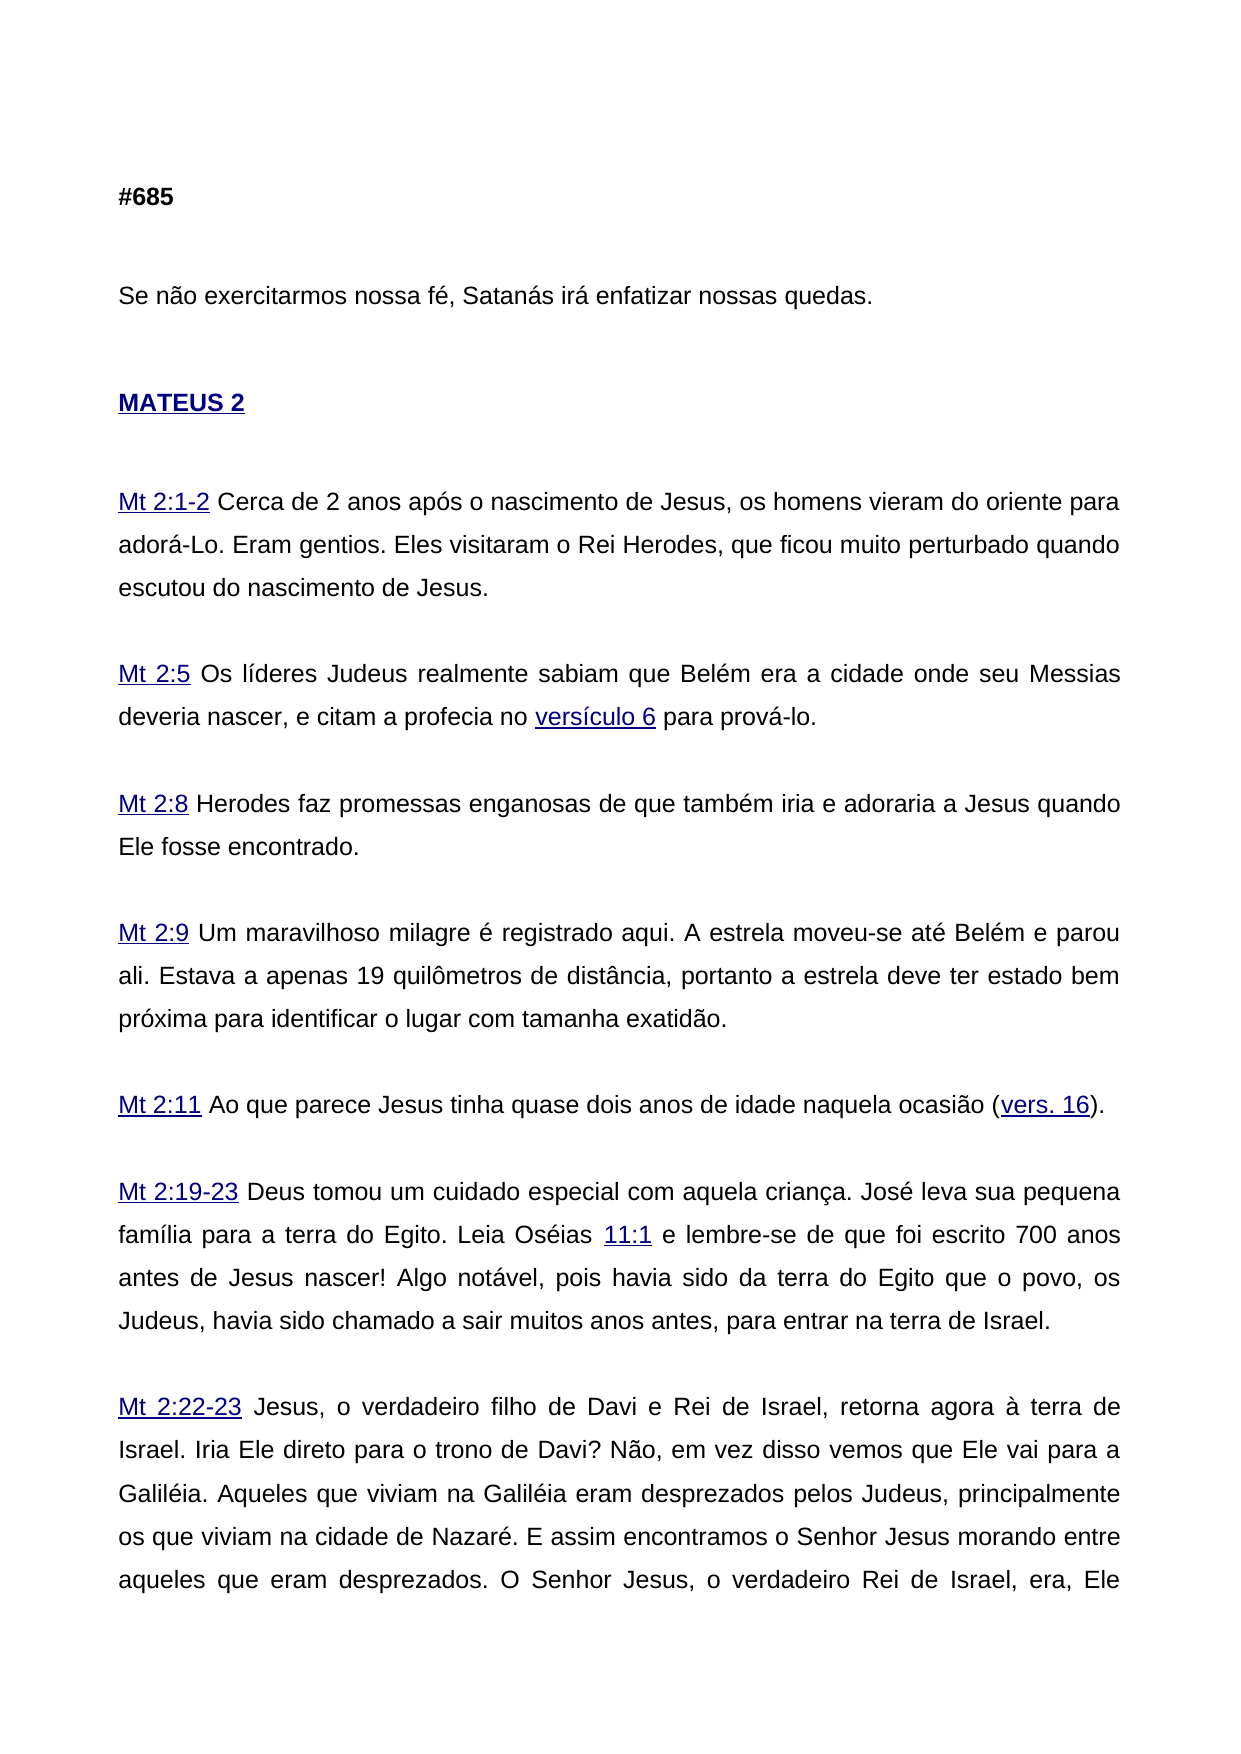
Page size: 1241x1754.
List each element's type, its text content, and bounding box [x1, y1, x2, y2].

subtitle #685 [118, 182, 1122, 211]
text Mt 2:8 Herodes faz promessas enganosas de que também iria e adoraria a Jesus quando Ele fosse encontrado. [118, 788, 1122, 860]
text Mt 2:11 Ao que parece Jesus tinha quase dois anos de idade naquela ocasião (vers. 16). [118, 1090, 1122, 1119]
text Mt 2:9 Um maravilhoso milagre é registrado aqui. A estrela moveu-se até Belém e parou ali. Estava a apenas 19 quilômetros de distância, portanto a estrela deve ter estado bem próxima para identificar o lugar com tamanha exatidão. [118, 918, 1122, 1033]
text Mt 2:5 Os líderes Judeus realmente sabiam que Belém era a cidade onde seu Messias deveria nascer, e citam a profecia no versículo 6 para prová-lo. [118, 659, 1122, 731]
text Mt 2:19-23 Deus tomou um cuidado especial com aquela criança. José leva sua pequena família para a terra do Egito. Leia Oséias 11:1 e lembre-se de que foi escrito 700 anos antes de Jesus nascer! Algo notável, pois havia sido da terra do Egito que o povo, os Judeus, havia sido chamado a sair muitos anos antes, para entrar na terra de Israel. [118, 1177, 1122, 1335]
text Se não exercitarmos nossa fé, Satanás irá enfatizar nossas quedas. [118, 281, 1122, 309]
subtitle MATEUS 2 [118, 388, 1122, 417]
text Mt 2:22-23 Jesus, o verdadeiro filho de Davi e Rei de Israel, retorna agora à terra de Israel. Iria Ele direto para o trono de Davi? Não, em vez disso vemos que Ele vai para a Galiléia. Aqueles que viviam na Galiléia eram desprezados pelos Judeus, principalmente os que viviam na cidade de Nazaré. E assim encontramos o Senhor Jesus morando entre aqueles que eram desprezados. O Senhor Jesus, o verdadeiro Rei de Israel, era, Ele [118, 1392, 1122, 1593]
text Mt 2:1-2 Cerca de 2 anos após o nascimento de Jesus, os homens vieram do oriente para adorá-Lo. Eram gentios. Eles visitaram o Rei Herodes, que ficou muito perturbado quando escutou do nascimento de Jesus. [118, 487, 1122, 602]
